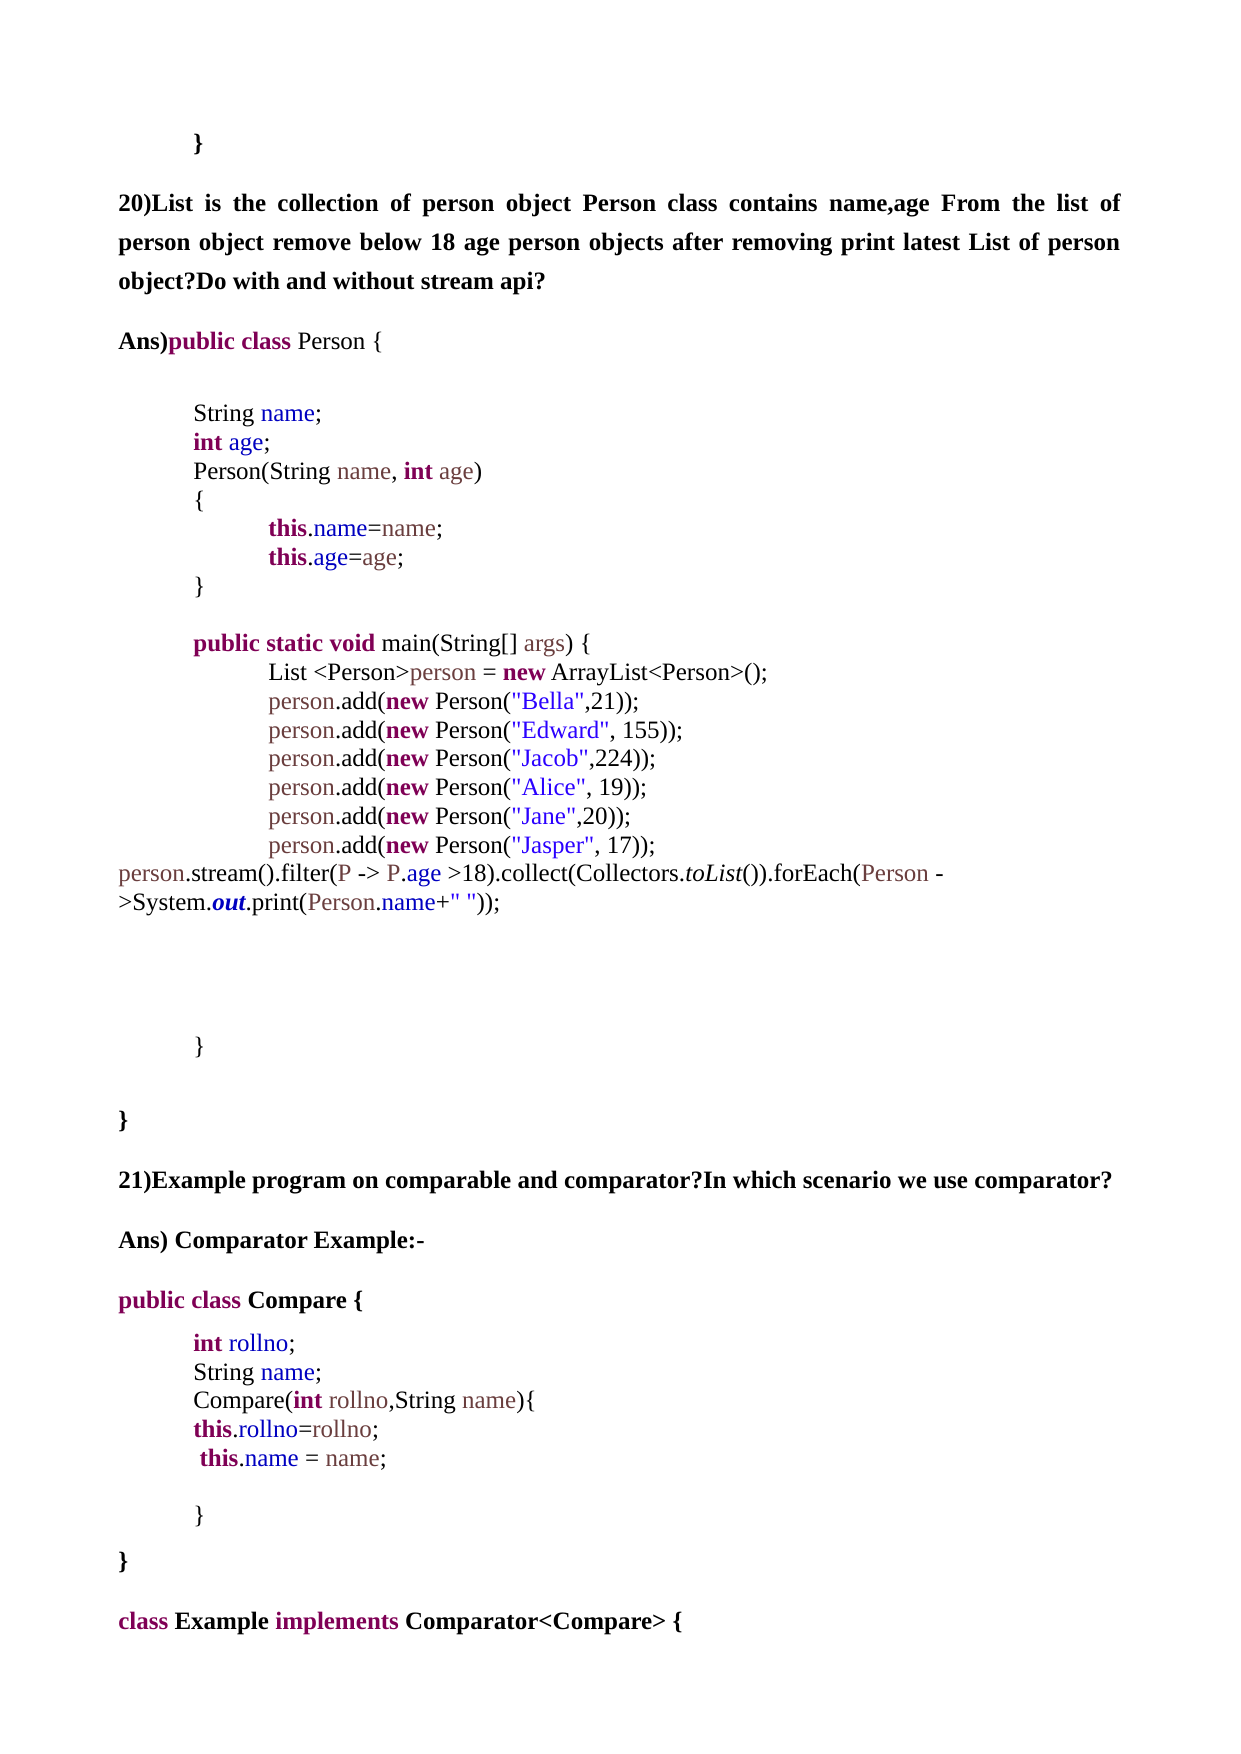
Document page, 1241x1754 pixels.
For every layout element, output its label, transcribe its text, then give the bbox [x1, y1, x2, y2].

text this.name=name; [118, 513, 1122, 542]
text } [118, 571, 1122, 600]
text } [118, 1501, 1122, 1529]
text List <Person>person = new ArrayList<Person>(); [118, 657, 1122, 686]
text class Example implements Comparator<Compare> { [118, 1595, 1122, 1634]
text this.rollno=rollno; [118, 1414, 1122, 1443]
text } [118, 1095, 1122, 1134]
text this.age=age; [118, 542, 1122, 571]
text 20)List is the collection of person object Person class contains name,age From the list of person object remove below 18 age person objects after removing print latest List of person object?Do with and without stream api? [118, 178, 1122, 295]
text 21)Example program on comparable and comparator?In which scenario we use comparator? [118, 1154, 1122, 1194]
text Ans) Comparator Example:- [118, 1214, 1122, 1253]
text String name; [118, 398, 1122, 427]
text Ans)public class Person { [118, 316, 1122, 355]
text person.add(new Person("Jasper", 17)); [118, 830, 1122, 858]
text { [118, 485, 1122, 513]
text person.add(new Person("Jacob",224)); [118, 743, 1122, 772]
text public static void main(String[] args) { [118, 628, 1122, 657]
text person.add(new Person("Edward", 155)); [118, 715, 1122, 743]
text person.add(new Person("Bella",21)); [118, 686, 1122, 715]
text int age; [118, 427, 1122, 456]
text String name; [118, 1357, 1122, 1386]
text Person(String name, int age) [118, 456, 1122, 485]
text } [118, 1031, 1122, 1060]
text person.stream().filter(P -> P.age >18).collect(Collectors.toList()).forEach(Person ->System.out.print(Person.name+" ")); [118, 858, 1122, 916]
text person.add(new Person("Jane",20)); [118, 801, 1122, 830]
text } [118, 118, 1122, 157]
text } [118, 1536, 1122, 1574]
text person.add(new Person("Alice", 19)); [118, 772, 1122, 801]
text int rollno; [118, 1328, 1122, 1357]
text this.name = name; [118, 1443, 1122, 1472]
text public class Compare { [118, 1274, 1122, 1313]
text Compare(int rollno,String name){ [118, 1386, 1122, 1414]
